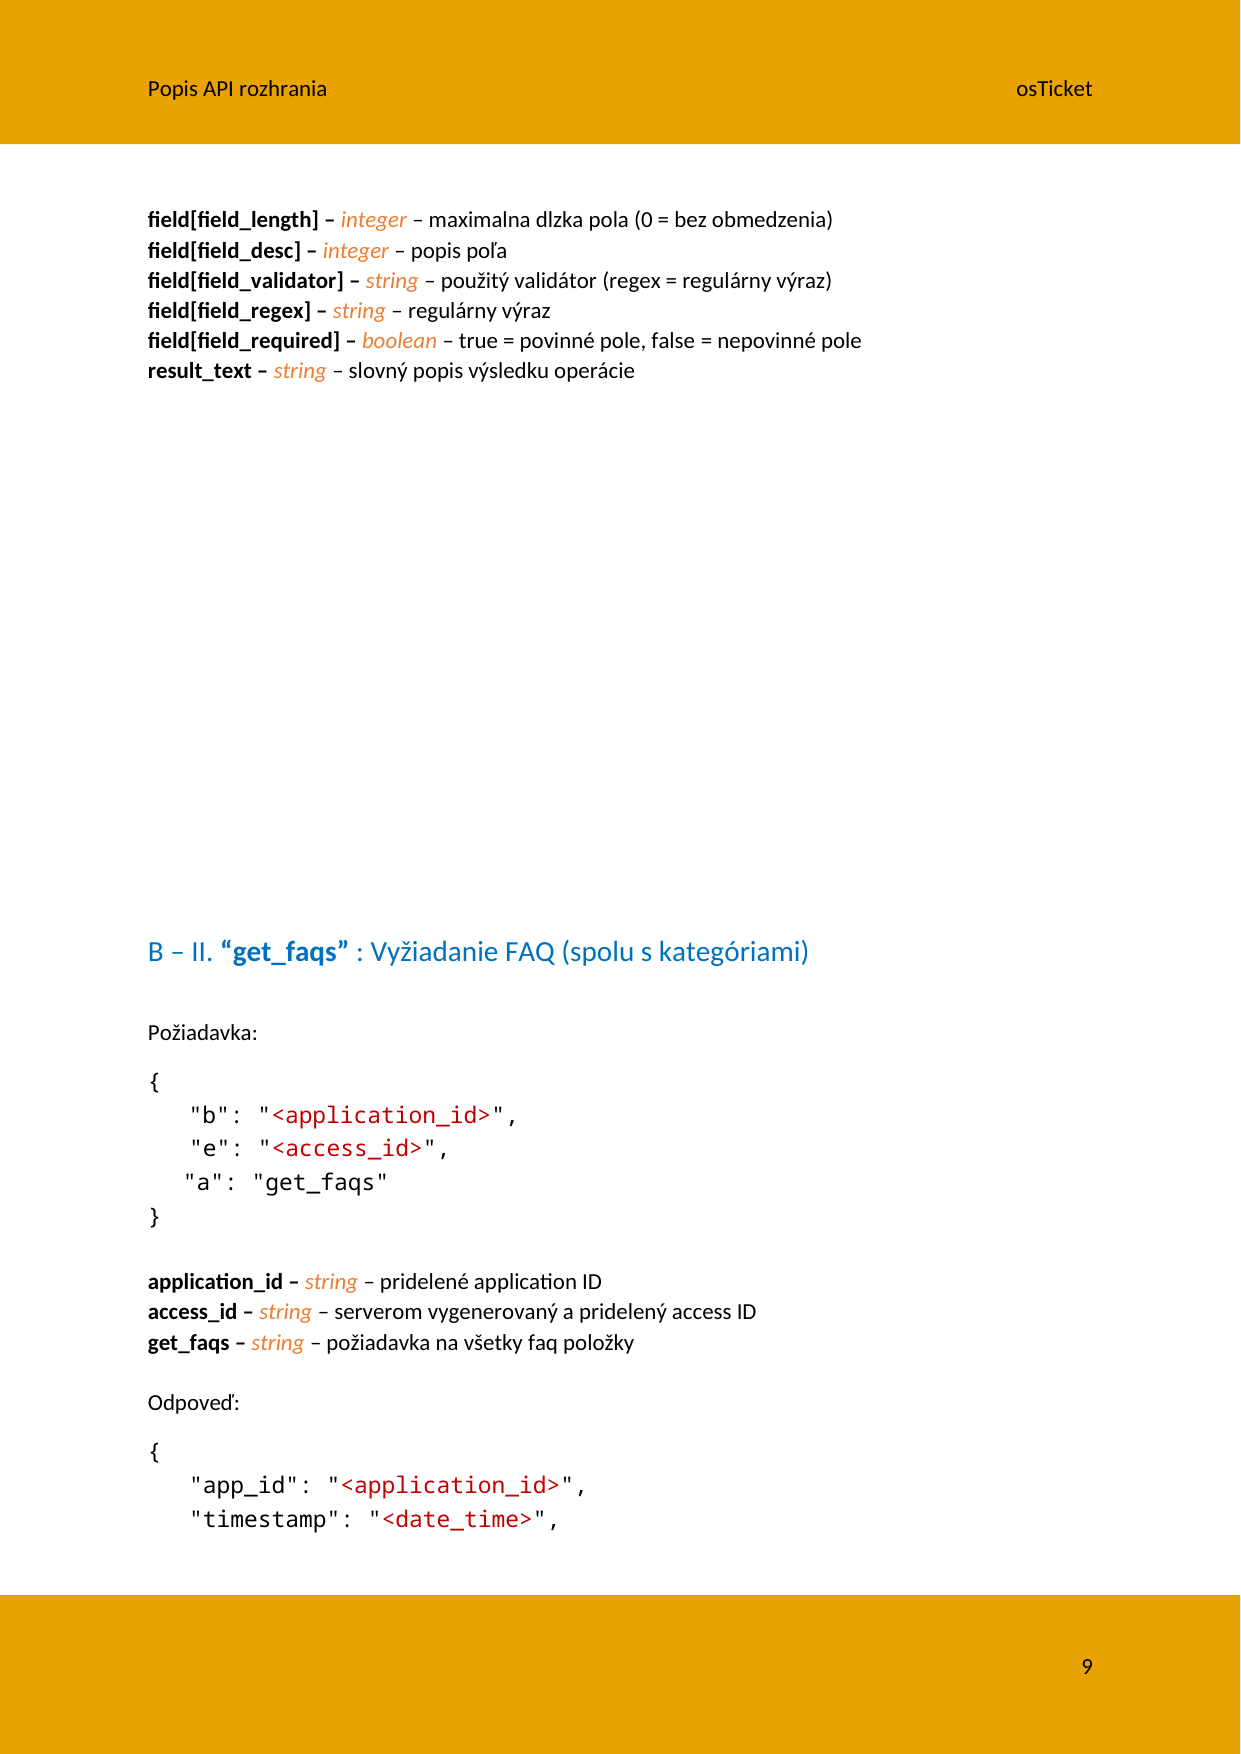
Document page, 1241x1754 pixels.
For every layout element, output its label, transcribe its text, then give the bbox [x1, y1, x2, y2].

text get_faqs – string – požiadavka na všetky faq položky [148, 1328, 1093, 1356]
text "app_id": "<application_id>", [148, 1469, 1093, 1500]
text "timestamp": "<date_time>", [148, 1502, 1093, 1534]
text field[field_regex] – string – regulárny výraz [148, 296, 1093, 324]
text field[field_length] – integer – maximalna dlzka pola (0 = bez obmedzenia) [148, 206, 1093, 233]
text result_text – string – slovný popis výsledku operácie [148, 357, 1093, 384]
text "e": "<access_id>", [148, 1132, 1093, 1163]
text "b": "<application_id>", [147, 1098, 1093, 1130]
text application_id – string – pridelené application ID [148, 1267, 1093, 1295]
text field[field_required] – boolean – true = povinné pole, false = nepovinné pole [148, 326, 1093, 354]
text Požiadavka: [148, 1018, 1093, 1046]
text B – II. “get_faqs” : Vyžiadanie FAQ (spolu s kategóriami) [148, 933, 1093, 968]
text { [147, 1065, 1093, 1096]
text field[field_desc] – integer – popis poľa [148, 236, 1093, 264]
text { [147, 1435, 1093, 1466]
text Odpoveď: [148, 1388, 1093, 1416]
text } [148, 1200, 1093, 1231]
text "a": "get_faqs" [183, 1166, 1093, 1197]
text access_id – string – serverom vygenerovaný a pridelený access ID [148, 1297, 1093, 1326]
text field[field_validator] – string – použitý validátor (regex = regulárny výraz) [148, 266, 1093, 294]
